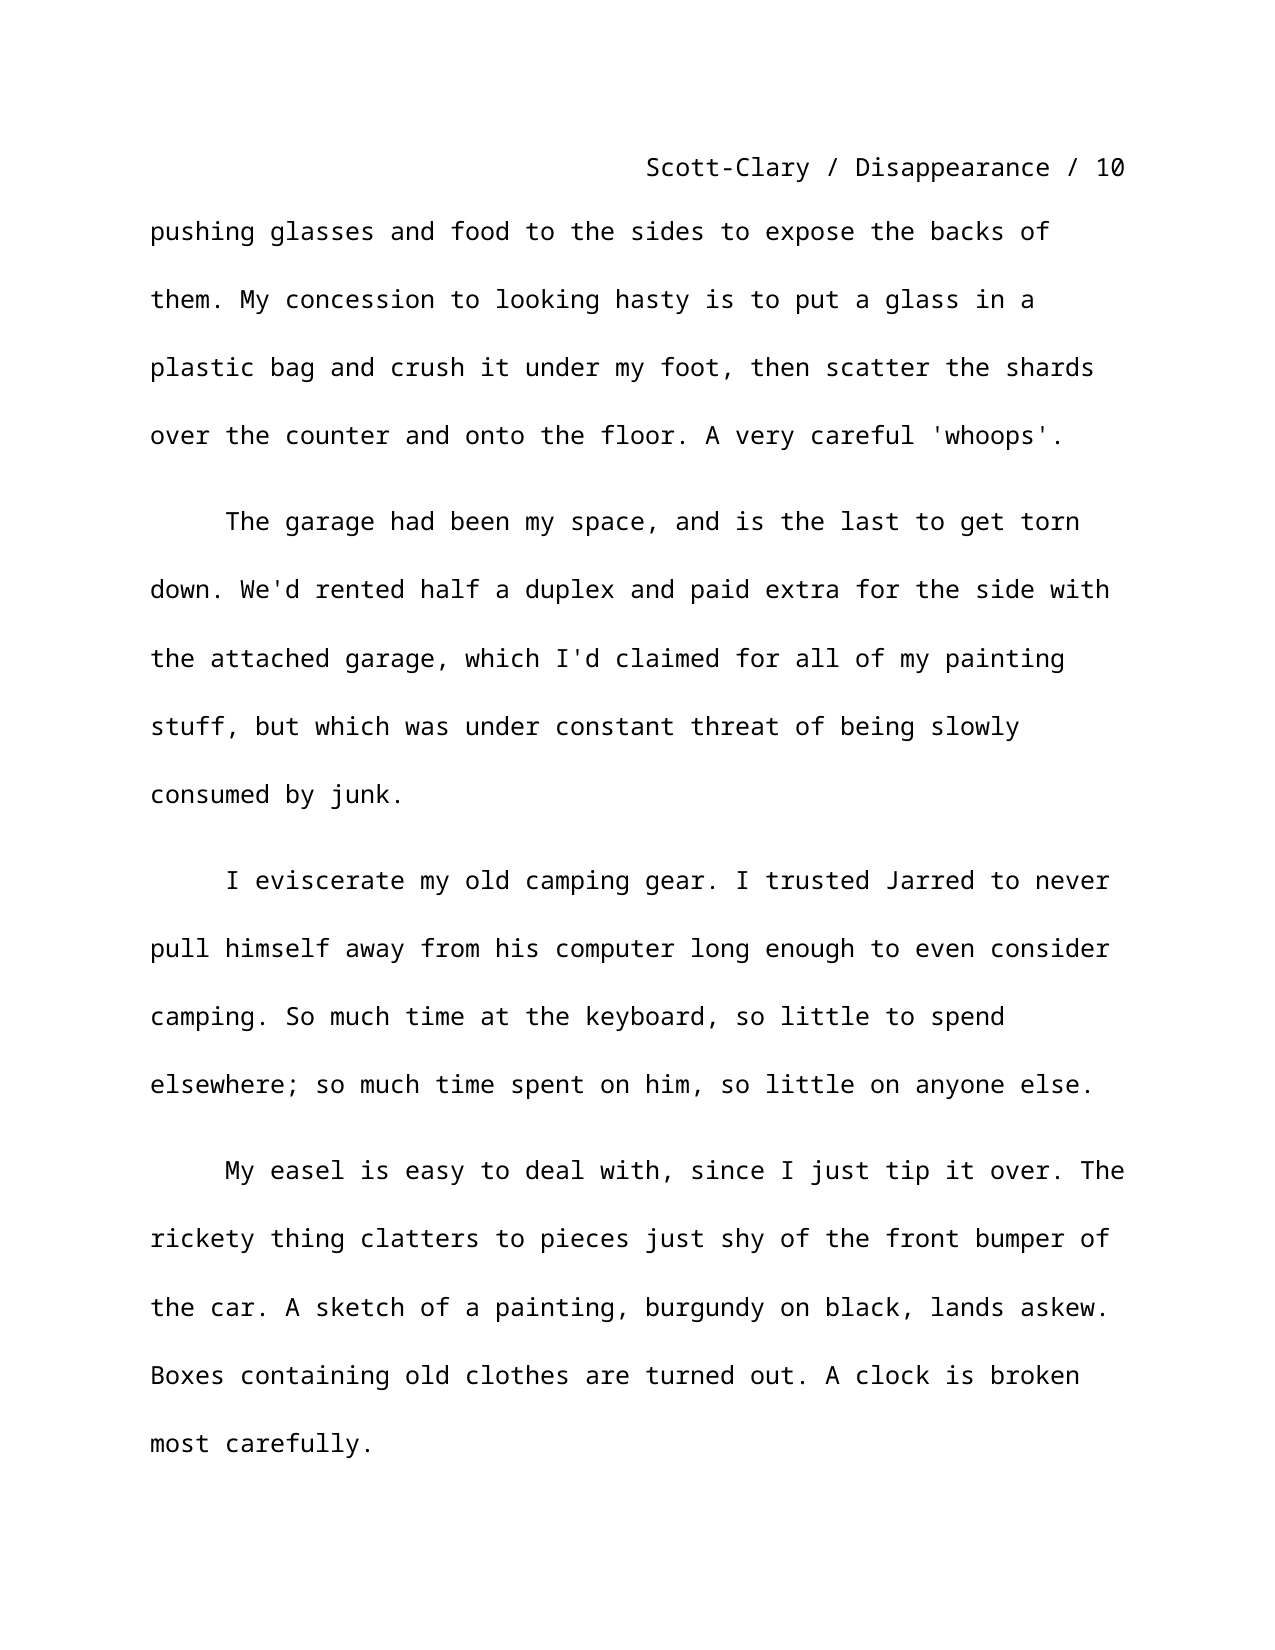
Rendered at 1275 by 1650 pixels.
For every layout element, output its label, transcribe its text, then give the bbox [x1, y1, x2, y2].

text My easel is easy to deal with, since I just tip it over. The rickety thing clatters to pieces just shy of the front bumper of the car. A sketch of a painting, burgundy on black, lands askew. Boxes containing old clothes are turned out. A clock is broken most carefully. [150, 1153, 1125, 1459]
text I eviscerate my old camping gear. I trusted Jarred to never pull himself away from his computer long enough to even consider camping. So much time at the keyboard, so little to spend elsewhere; so much time spent on him, so little on anyone else. [150, 862, 1125, 1101]
text pushing glasses and food to the sides to expose the backs of them. My concession to looking hasty is to put a glass in a plastic bag and crush it under my foot, then scatter the shards over the counter and onto the floor. A very careful 'whoops'. [150, 213, 1125, 452]
text The garage had been my space, and is the last to get torn down. We'd rented half a duplex and paid extra for the side with the attached garage, which I'd claimed for all of my painting stuff, but which was under constant threat of being slowly consumed by junk. [150, 504, 1125, 811]
